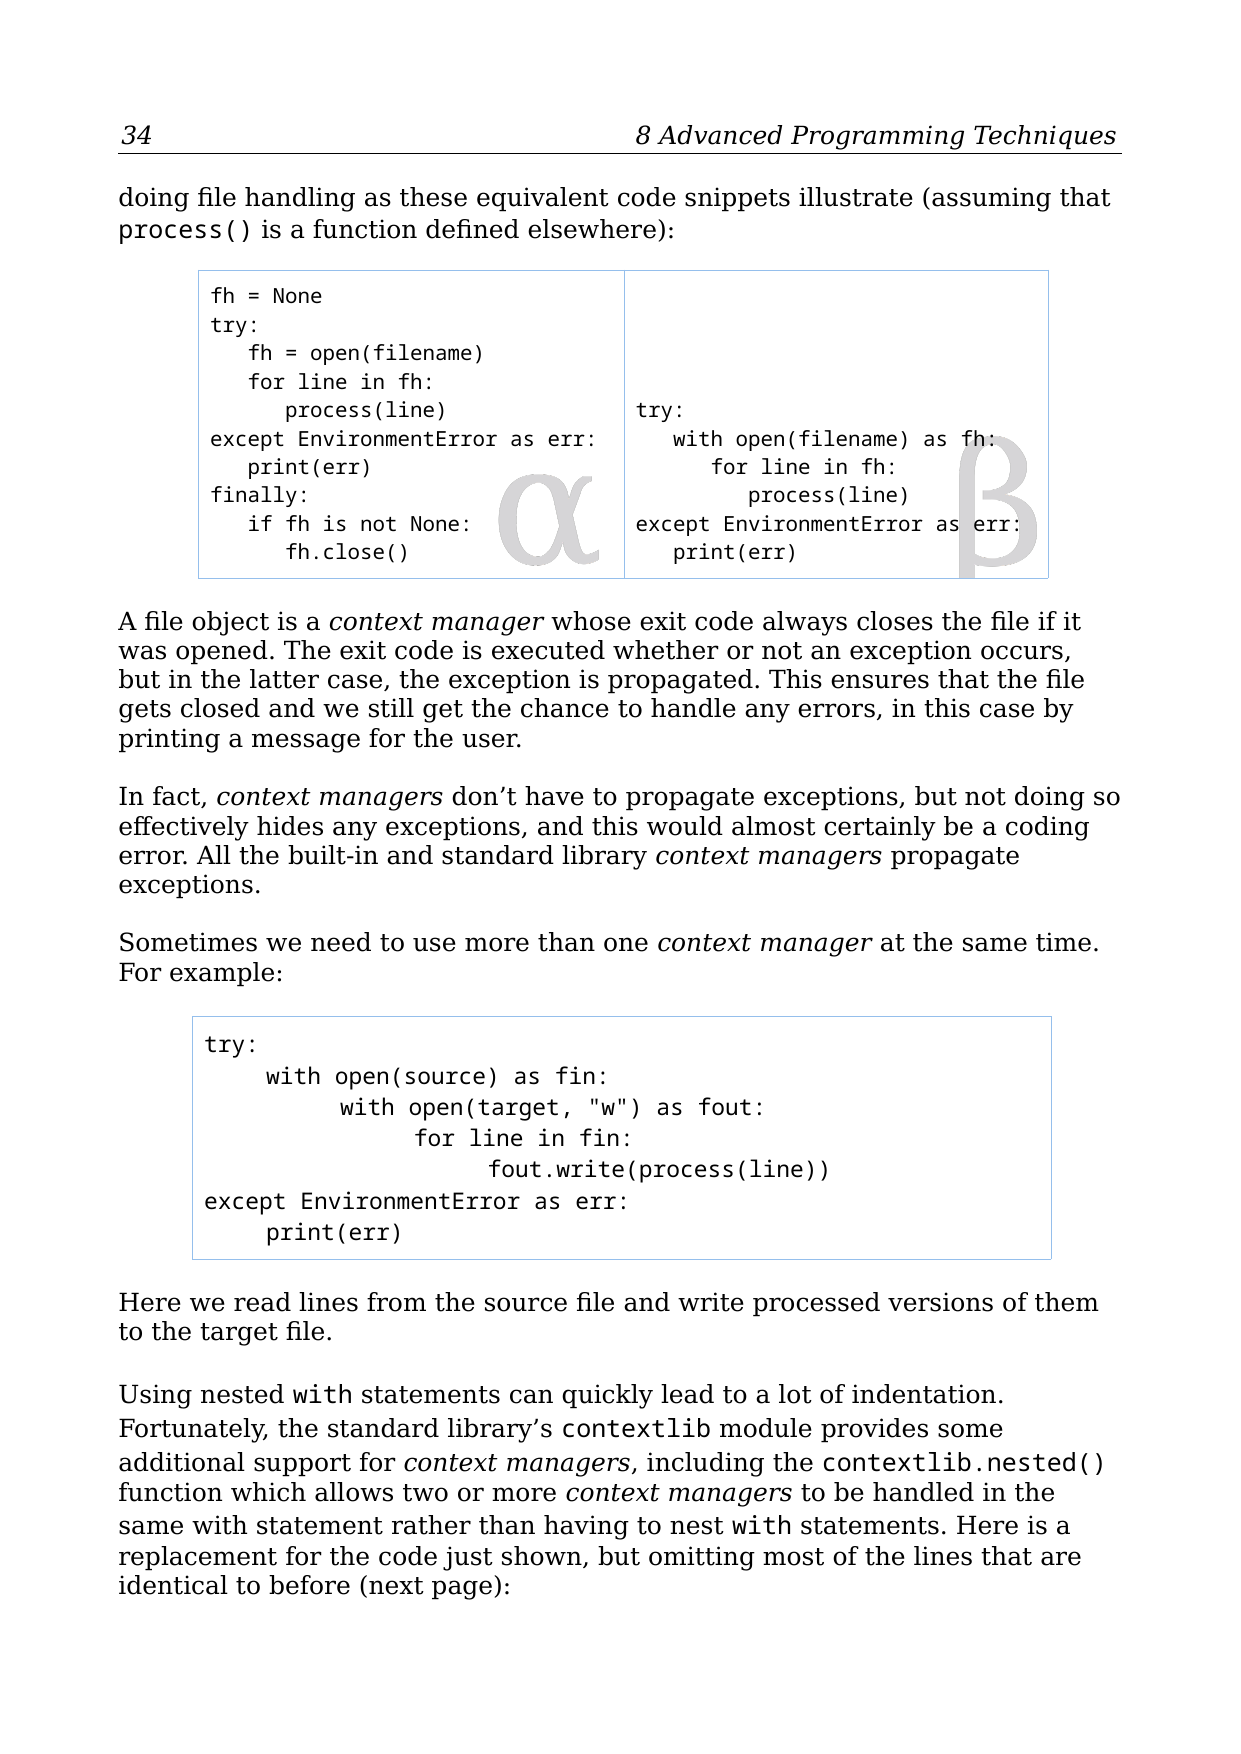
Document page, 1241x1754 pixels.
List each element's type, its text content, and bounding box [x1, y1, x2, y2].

table_header try: with open(filename) as fh: for line in fh: process(line) except EnvironmentError as err: print(err) [625, 271, 1048, 578]
text fout.write(process(line)) [193, 1141, 1051, 1173]
text In fact, context managers don’t have to propagate exceptions, but not doing so effectively hides any exceptions, and this would almost certainly be a coding error. All the built-in and standard library context managers propagate exceptions. [118, 782, 1122, 899]
text with open(target, "w") as fout: [193, 1079, 1051, 1110]
text doing file handling as these equivalent code snippets illustrate (assuming that process() is a function defined elsewhere): [118, 183, 1122, 246]
table_header fh = None try: fh = open(filename) for line in fh: process(line) except EnvironmentError as err: print(err) finally: if fh is not None: fh.close() [199, 271, 624, 578]
text Using nested with statements can quickly lead to a lot of indentation. Fortunately, the standard library’s contextlib module provides some additional support for context managers, including the contextlib.nested() function which allows two or more context managers to be handled in the same with statement rather than having to nest with statements. Here is a replacement for the code just shown, but omitting most of the lines that are identical to before (next page): [118, 1376, 1122, 1600]
text A file object is a context manager whose exit code always closes the file if it was opened. The exit code is executed whether or not an exception occurs, but in the latter case, the exception is propagated. This ensures that the file gets closed and we still get the chance to handle any errors, in this case by printing a message for the user. [118, 607, 1122, 753]
text try: [193, 1017, 1051, 1048]
text except EnvironmentError as err: [193, 1173, 1051, 1204]
text Here we read lines from the source file and write processed versions of them to the target file. [118, 1288, 1122, 1347]
text for line in fin: [193, 1110, 1051, 1141]
text Sometimes we need to use more than one context manager at the same time. For example: [118, 929, 1122, 987]
text print(err) [193, 1204, 1051, 1259]
text with open(source) as fin: [193, 1048, 1051, 1079]
